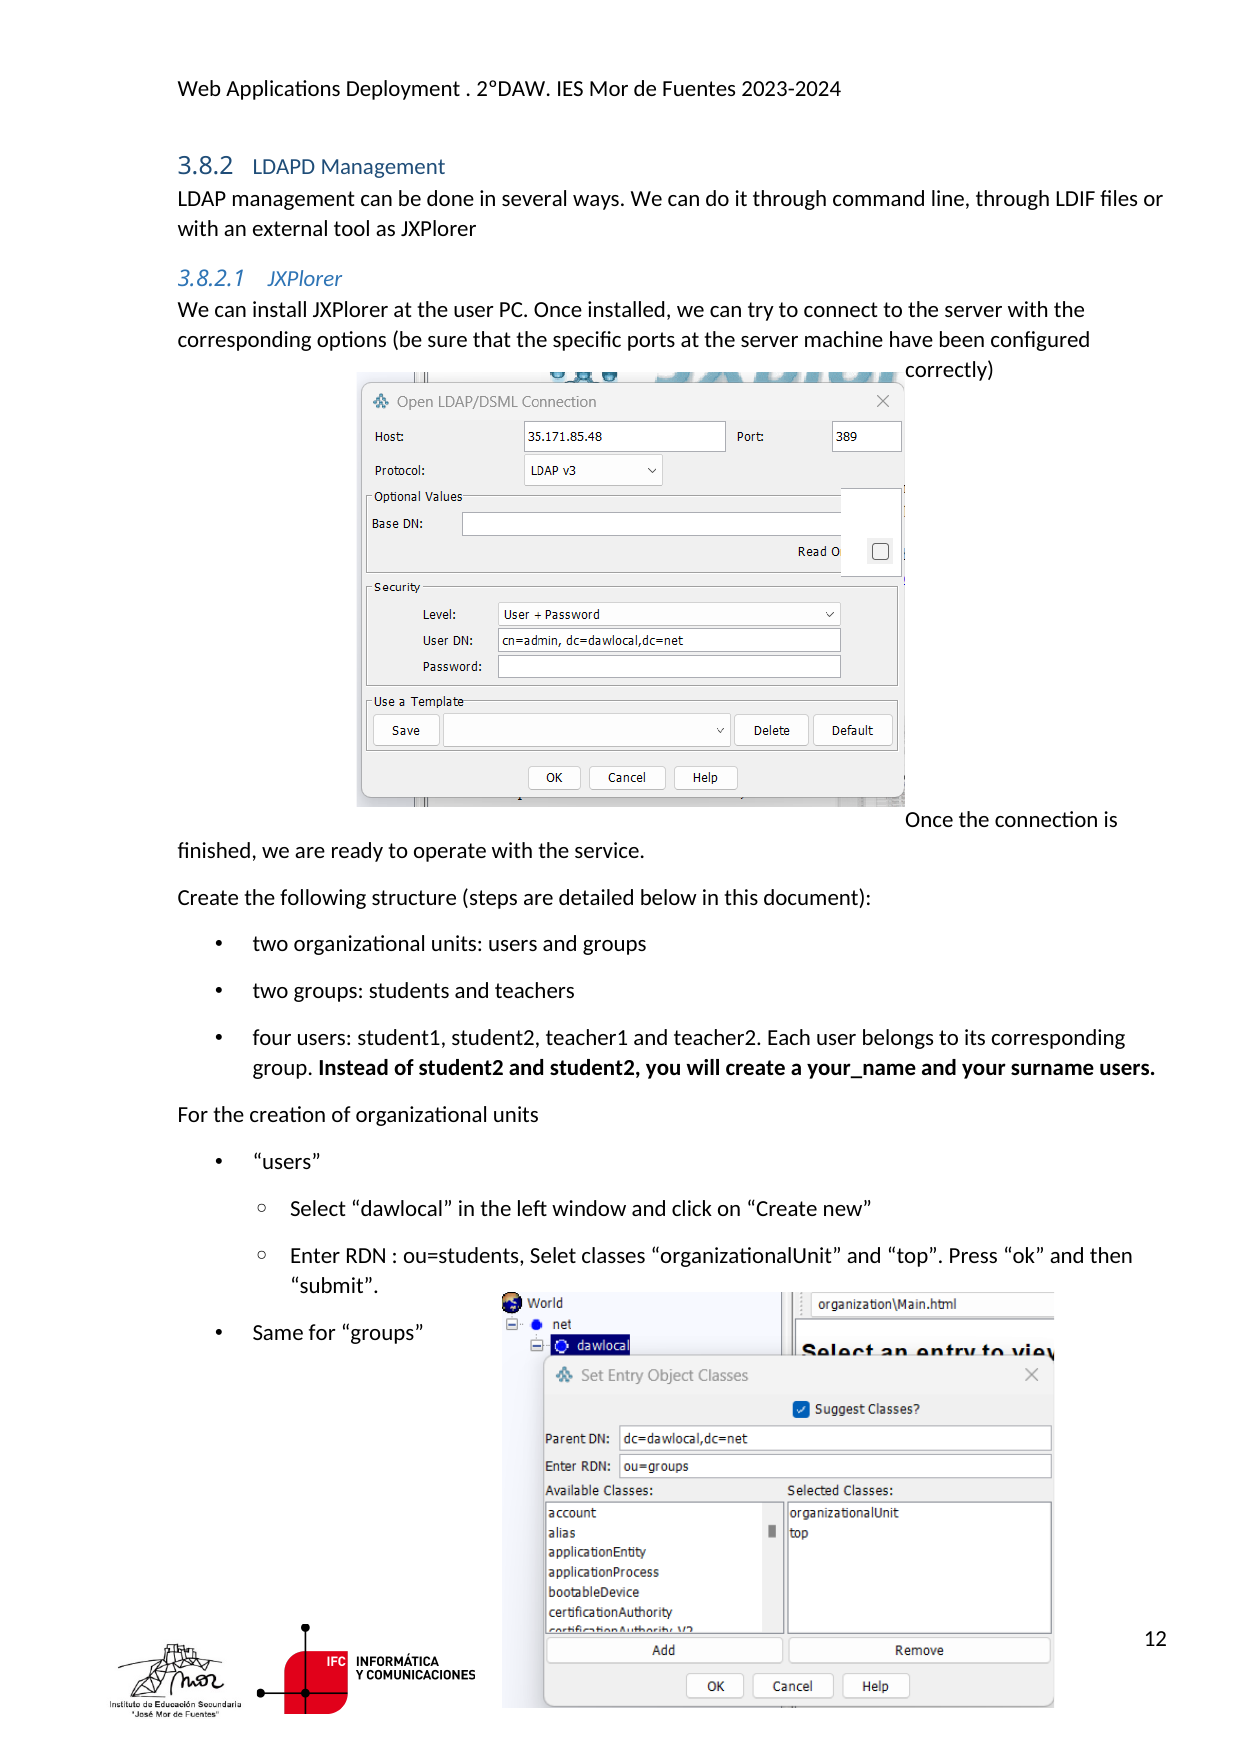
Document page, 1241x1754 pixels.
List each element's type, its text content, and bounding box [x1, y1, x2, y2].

subtitle LDAPD Management [177, 148, 1167, 182]
picture [256, 1624, 475, 1714]
text For the creation of organizational units [177, 1100, 1167, 1128]
text We can install JXPlorer at the user PC. Once installed, we can try to connect to the server with the corresponding options (be sure that the specific ports at the server machine have been configured correctly) [177, 295, 1167, 384]
list Enter RDN : ou=students, Selet classes “organizationalUnit” and “top”. Press “ok” and then “submit”. [252, 1241, 1167, 1299]
list “users” [215, 1147, 1167, 1175]
text Once the connection is finished, we are ready to operate with the service. [177, 806, 1167, 864]
text LDAP management can be done in several ways. We can do it through command line, through LDIF files or with an external tool as JXPlorer [177, 184, 1167, 243]
list [1055, 1318, 1167, 1346]
list Select “dawlocal” in the left window and click on “Create new” [252, 1194, 1167, 1222]
list two organizational units: users and groups [215, 929, 1167, 958]
picture [502, 1292, 1055, 1708]
list Same for “groups” [215, 1318, 502, 1346]
list four users: student1, student2, teacher1 and teacher2. Each user belongs to its corresponding group. Instead of student2 and student2, you will create a your_name and your surname users. [215, 1023, 1167, 1082]
picture [356, 372, 905, 807]
picture [100, 1631, 249, 1736]
text Create the following structure (steps are detailed below in this document): [177, 883, 1167, 911]
list two groups: students and teachers [215, 976, 1167, 1004]
subtitle JXPlorer [177, 261, 1167, 293]
